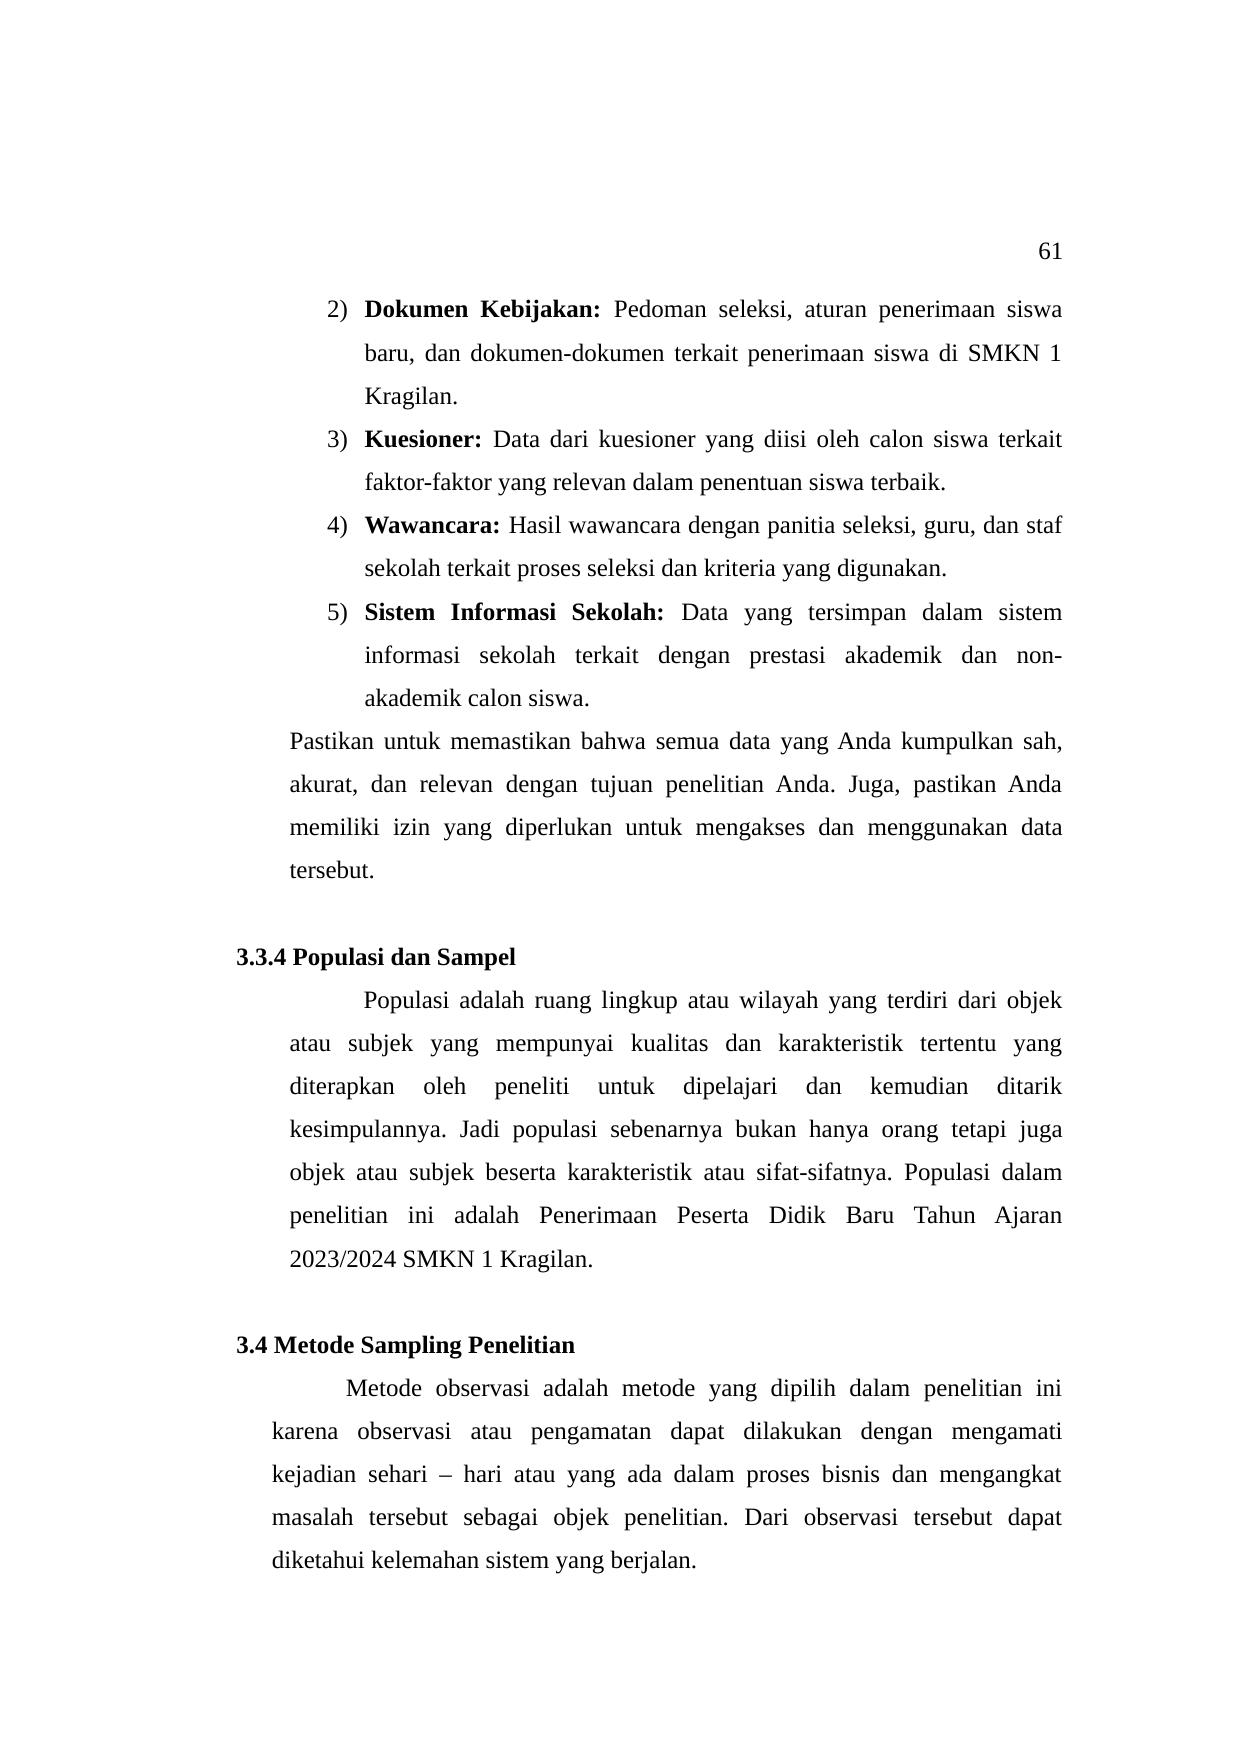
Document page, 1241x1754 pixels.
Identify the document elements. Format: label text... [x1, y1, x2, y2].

list Sistem Informasi Sekolah: Data yang tersimpan dalam sistem informasi sekolah terkait dengan prestasi akademik dan non-akademik calon siswa. [327, 597, 1063, 712]
list Wawancara: Hasil wawancara dengan panitia seleksi, guru, dan staf sekolah terkait proses seleksi dan kriteria yang digunakan. [327, 510, 1063, 582]
list Dokumen Kebijakan: Pedoman seleksi, aturan penerimaan siswa baru, dan dokumen-dokumen terkait penerimaan siswa di SMKN 1 Kragilan. [327, 294, 1063, 409]
text 3.3.4 Populasi dan Sampel [236, 942, 1063, 971]
text Metode observasi adalah metode yang dipilih dalam penelitian ini karena observasi atau pengamatan dapat dilakukan dengan mengamati kejadian sehari – hari atau yang ada dalam proses bisnis dan mengangkat masalah tersebut sebagai objek penelitian. Dari observasi tersebut dapat diketahui kelemahan sistem yang berjalan. [272, 1373, 1063, 1574]
list Kuesioner: Data dari kuesioner yang diisi oleh calon siswa terkait faktor-faktor yang relevan dalam penentuan siswa terbaik. [327, 424, 1063, 496]
text 3.4 Metode Sampling Penelitian [236, 1330, 1063, 1359]
text Pastikan untuk memastikan bahwa semua data yang Anda kumpulkan sah, akurat, dan relevan dengan tujuan penelitian Anda. Juga, pastikan Anda memiliki izin yang diperlukan untuk mengakses dan menggunakan data tersebut. [289, 726, 1063, 884]
text Populasi adalah ruang lingkup atau wilayah yang terdiri dari objek atau subjek yang mempunyai kualitas dan karakteristik tertentu yang diterapkan oleh peneliti untuk dipelajari dan kemudian ditarik kesimpulannya. Jadi populasi sebenarnya bukan hanya orang tetapi juga objek atau subjek beserta karakteristik atau sifat-sifatnya. Populasi dalam penelitian ini adalah Penerimaan Peserta Didik Baru Tahun Ajaran 2023/2024 SMKN 1 Kragilan. [289, 985, 1063, 1272]
